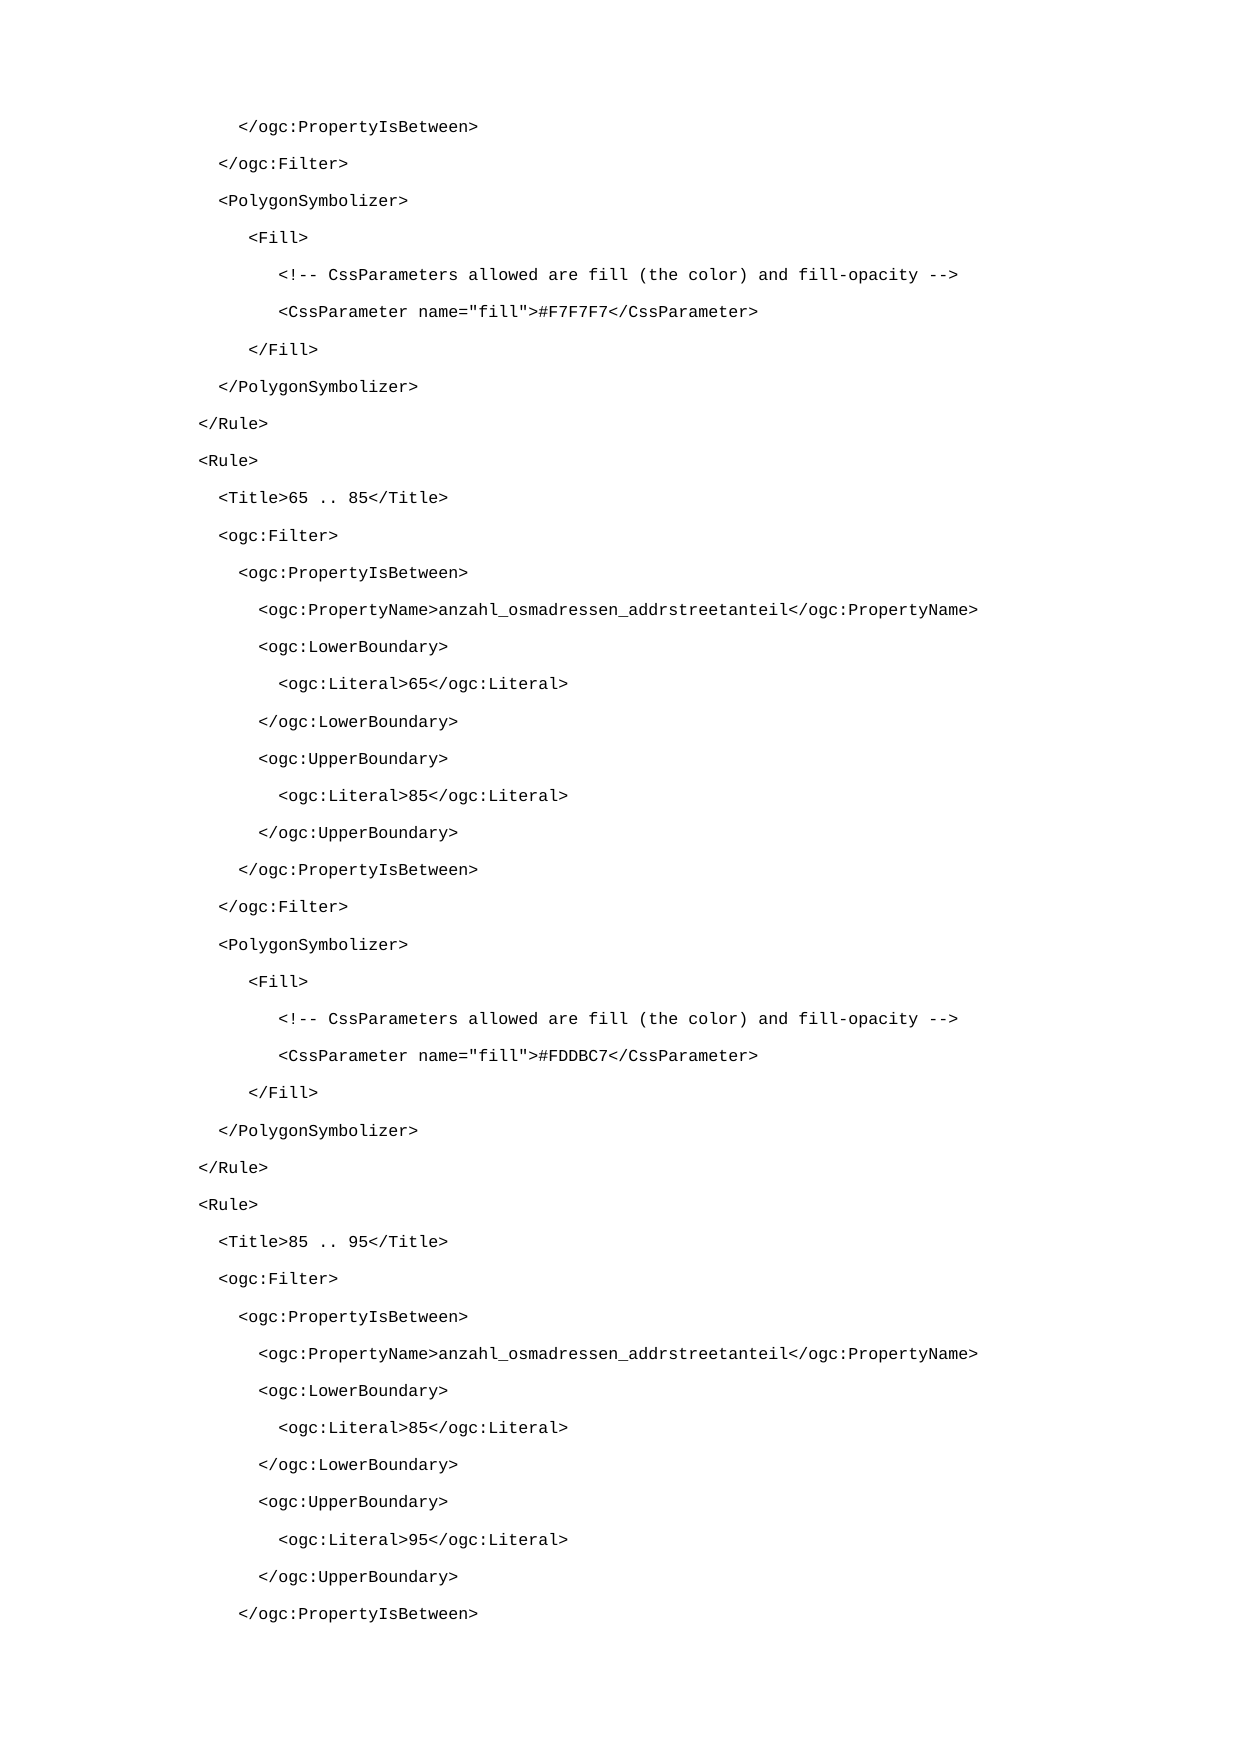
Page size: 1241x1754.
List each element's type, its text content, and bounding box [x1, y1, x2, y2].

text </Fill> [118, 1085, 1122, 1104]
text </ogc:UpperBoundary> [118, 825, 1122, 843]
text </PolygonSymbolizer> [118, 1122, 1122, 1141]
text <Title>85 .. 95</Title> [118, 1234, 1122, 1253]
text </ogc:UpperBoundary> [118, 1568, 1122, 1587]
text <ogc:Literal>65</ogc:Literal> [118, 676, 1122, 695]
text <Title>65 .. 85</Title> [118, 490, 1122, 509]
text <CssParameter name="fill">#FDDBC7</CssParameter> [118, 1048, 1122, 1067]
text <ogc:UpperBoundary> [118, 1494, 1122, 1513]
text <ogc:Filter> [118, 1271, 1122, 1290]
text <ogc:LowerBoundary> [118, 1382, 1122, 1401]
text <ogc:PropertyIsBetween> [118, 564, 1122, 583]
text </Rule> [118, 416, 1122, 434]
text <!-- CssParameters allowed are fill (the color) and fill-opacity --> [118, 1011, 1122, 1029]
text <PolygonSymbolizer> [118, 192, 1122, 211]
text </ogc:Filter> [118, 899, 1122, 918]
text <PolygonSymbolizer> [118, 936, 1122, 955]
text <Rule> [118, 1197, 1122, 1215]
text <!-- CssParameters allowed are fill (the color) and fill-opacity --> [118, 267, 1122, 286]
text </ogc:LowerBoundary> [118, 713, 1122, 732]
text <Fill> [118, 973, 1122, 992]
text </Rule> [118, 1159, 1122, 1178]
text </ogc:PropertyIsBetween> [118, 118, 1122, 137]
text <ogc:Literal>95</ogc:Literal> [118, 1531, 1122, 1550]
text <ogc:PropertyName>anzahl_osmadressen_addrstreetanteil</ogc:PropertyName> [118, 1345, 1122, 1364]
text <CssParameter name="fill">#F7F7F7</CssParameter> [118, 304, 1122, 323]
text <Fill> [118, 230, 1122, 248]
text </ogc:Filter> [118, 155, 1122, 174]
text <ogc:LowerBoundary> [118, 639, 1122, 658]
text <ogc:Literal>85</ogc:Literal> [118, 787, 1122, 806]
text <Rule> [118, 453, 1122, 472]
text </PolygonSymbolizer> [118, 378, 1122, 397]
text <ogc:UpperBoundary> [118, 750, 1122, 769]
text <ogc:Filter> [118, 527, 1122, 546]
text </ogc:LowerBoundary> [118, 1457, 1122, 1476]
text </ogc:PropertyIsBetween> [118, 862, 1122, 881]
text </Fill> [118, 341, 1122, 360]
text </ogc:PropertyIsBetween> [118, 1606, 1122, 1624]
text <ogc:PropertyName>anzahl_osmadressen_addrstreetanteil</ogc:PropertyName> [118, 602, 1122, 620]
text <ogc:PropertyIsBetween> [118, 1308, 1122, 1327]
text <ogc:Literal>85</ogc:Literal> [118, 1420, 1122, 1438]
